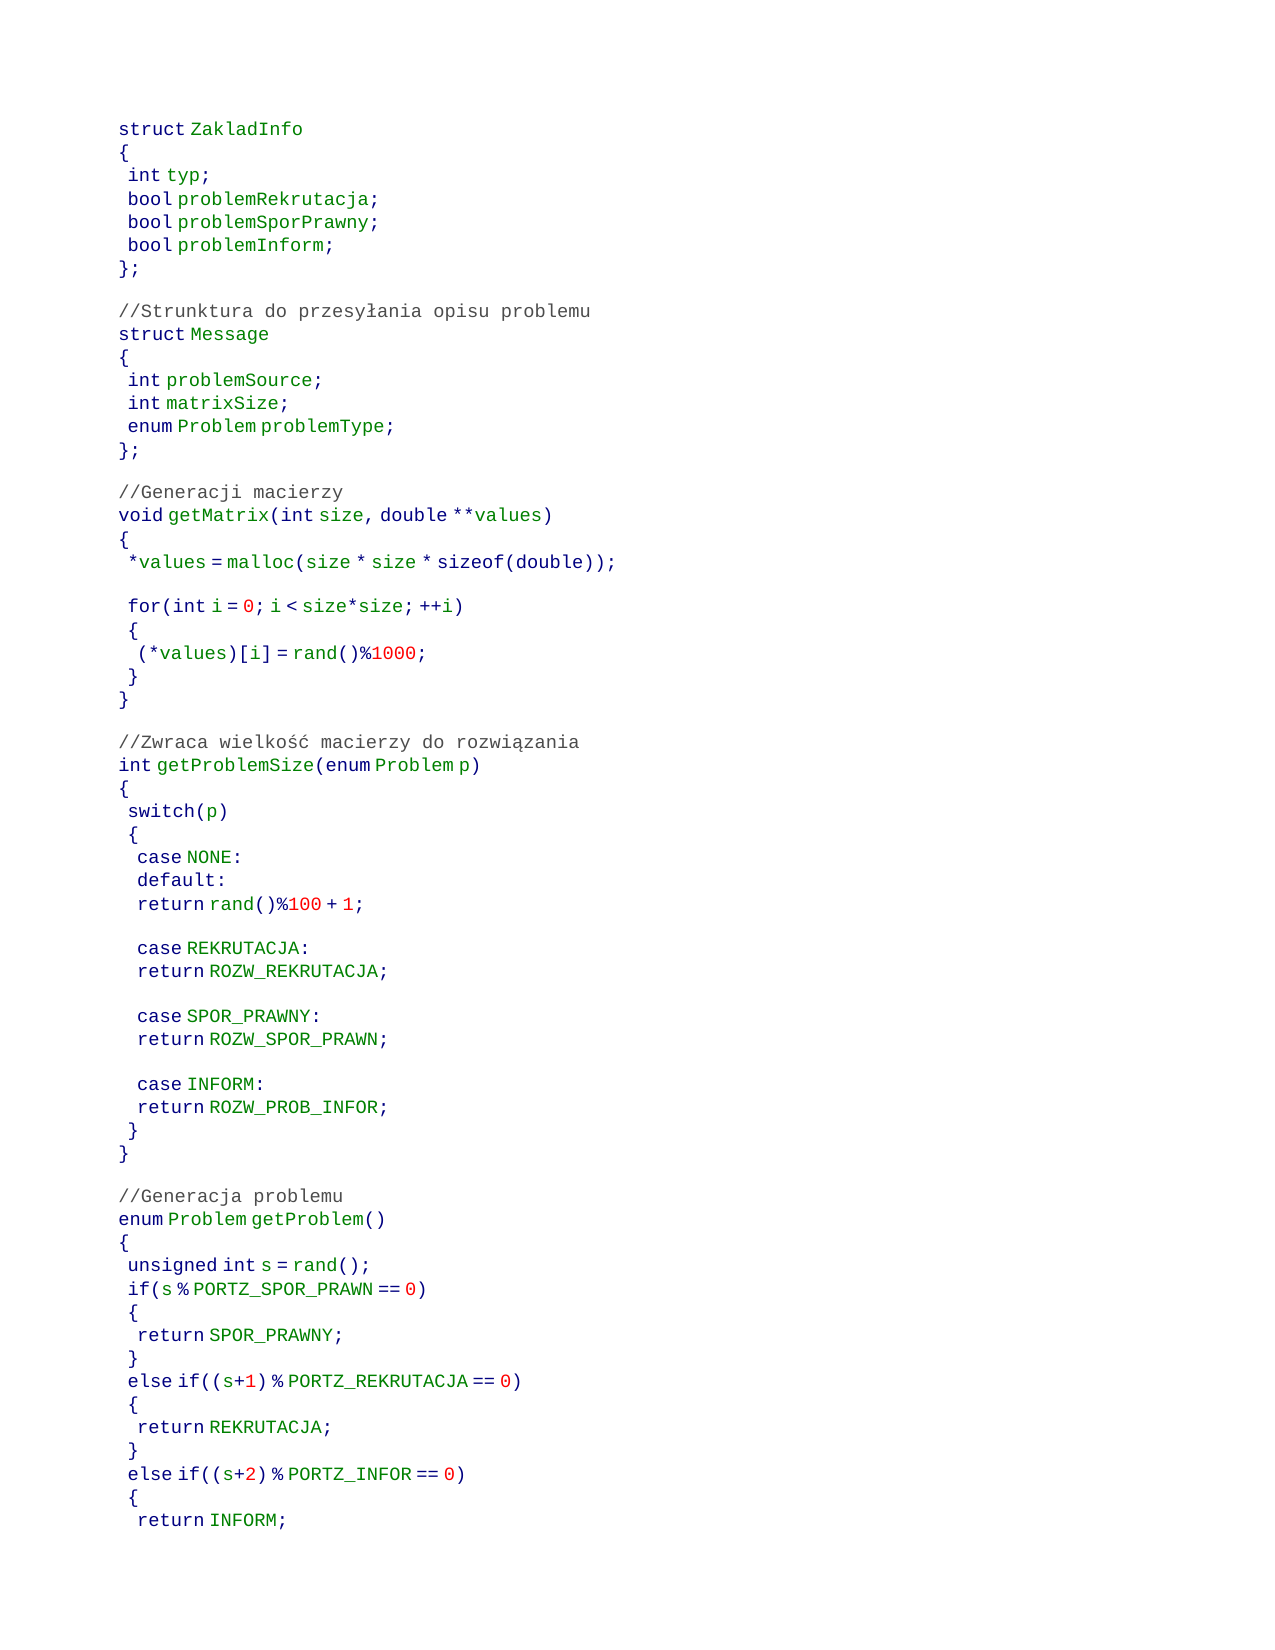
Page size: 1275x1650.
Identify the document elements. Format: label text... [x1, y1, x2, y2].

text int problemSource; [118, 369, 1157, 392]
text return ROZW_SPOR_PRAWN; [118, 1028, 1157, 1051]
text }; [118, 257, 1157, 280]
text case INFORM: [118, 1073, 1157, 1096]
text return SPOR_PRAWNY; [118, 1324, 1157, 1347]
text { [118, 527, 1157, 551]
text } [118, 1439, 1157, 1462]
text else if((s+1) % PORTZ_REKRUTACJA == 0) [118, 1370, 1157, 1393]
text //Generacji macierzy [118, 483, 1157, 504]
text { [118, 1393, 1157, 1416]
text enum Problem getProblem() [118, 1208, 1157, 1231]
text return ROZW_PROB_INFOR; [118, 1096, 1157, 1119]
text //Zwraca wielkość macierzy do rozwiązania [118, 732, 1157, 754]
text (*values)[i] = rand()%1000; [118, 642, 1157, 665]
text bool problemSporPrawny; [118, 211, 1157, 234]
text } [118, 1119, 1157, 1142]
text } [118, 1142, 1157, 1165]
text struct ZakladInfo [118, 118, 1157, 141]
text for(int i = 0; i < size*size; ++i) [118, 595, 1157, 618]
text enum Problem problemType; [118, 415, 1157, 438]
text { [118, 346, 1157, 369]
text case SPOR_PRAWNY: [118, 1005, 1157, 1028]
text { [118, 777, 1157, 800]
text { [118, 141, 1157, 164]
text { [118, 1231, 1157, 1254]
text //Generacja problemu [118, 1187, 1157, 1208]
text return INFORM; [118, 1509, 1157, 1532]
text unsigned int s = rand(); [118, 1254, 1157, 1277]
text bool problemInform; [118, 234, 1157, 257]
text *values = malloc(size * size * sizeof(double)); [118, 551, 1157, 574]
text void getMatrix(int size, double **values) [118, 504, 1157, 527]
text } [118, 665, 1157, 688]
text switch(p) [118, 800, 1157, 823]
text int matrixSize; [118, 392, 1157, 415]
text if(s % PORTZ_SPOR_PRAWN == 0) [118, 1277, 1157, 1301]
text default: [118, 869, 1157, 892]
text else if((s+2) % PORTZ_INFOR == 0) [118, 1462, 1157, 1486]
text }; [118, 438, 1157, 462]
text { [118, 1301, 1157, 1324]
text int getProblemSize(enum Problem p) [118, 754, 1157, 777]
text int typ; [118, 164, 1157, 187]
text { [118, 823, 1157, 846]
text //Strunktura do przesyłania opisu problemu [118, 302, 1157, 323]
text case REKRUTACJA: [118, 937, 1157, 960]
text struct Message [118, 323, 1157, 346]
text { [118, 618, 1157, 642]
text return REKRUTACJA; [118, 1416, 1157, 1439]
text } [118, 1347, 1157, 1370]
text return rand()%100 + 1; [118, 892, 1157, 916]
text { [118, 1486, 1157, 1509]
text bool problemRekrutacja; [118, 187, 1157, 211]
text } [118, 688, 1157, 711]
text case NONE: [118, 846, 1157, 869]
text return ROZW_REKRUTACJA; [118, 960, 1157, 983]
